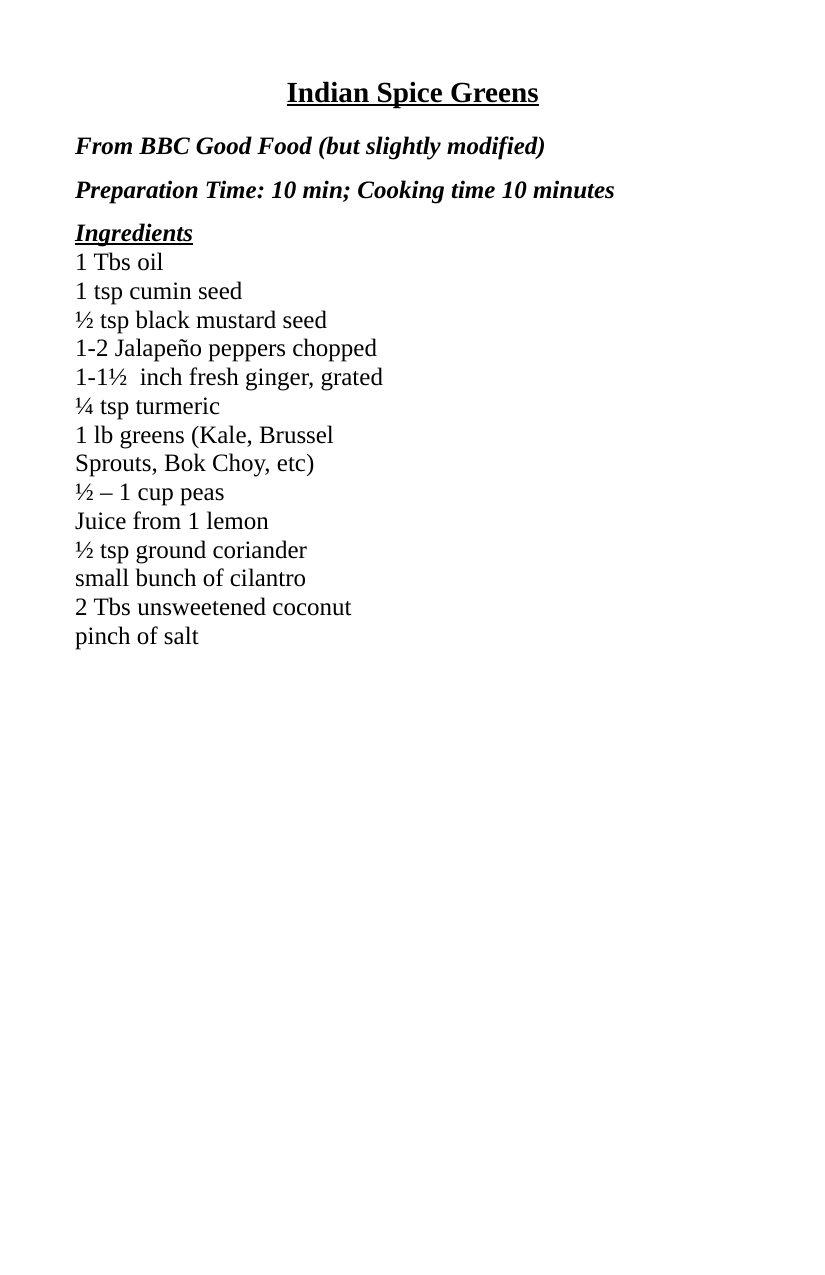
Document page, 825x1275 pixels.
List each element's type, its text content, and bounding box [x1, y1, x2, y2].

text 1 tsp cumin seed [75, 276, 412, 305]
subtitle Indian Spice Greens [75, 75, 750, 108]
text 1-1½ inch fresh ginger, grated [75, 362, 412, 391]
text ½ tsp black mustard seed [75, 305, 412, 333]
text 1 lb greens (Kale, Brussel Sprouts, Bok Choy, etc) [75, 420, 412, 477]
text Juice from 1 lemon [75, 506, 412, 535]
text 2 Tbs unsweetened coconut [75, 592, 412, 621]
subtitle From BBC Good Food (but slightly modified) [75, 131, 750, 160]
text pinch of salt [75, 621, 412, 650]
subtitle Preparation Time: 10 min; Cooking time 10 minutes [75, 175, 750, 203]
subtitle Ingredients [75, 218, 750, 247]
text ¼ tsp turmeric [75, 391, 412, 420]
text ½ – 1 cup peas [75, 477, 412, 506]
text ½ tsp ground coriander [75, 535, 412, 563]
text 1-2 Jalapeño peppers chopped [75, 333, 412, 362]
text 1 Tbs oil [75, 247, 412, 276]
text small bunch of cilantro [75, 563, 412, 592]
